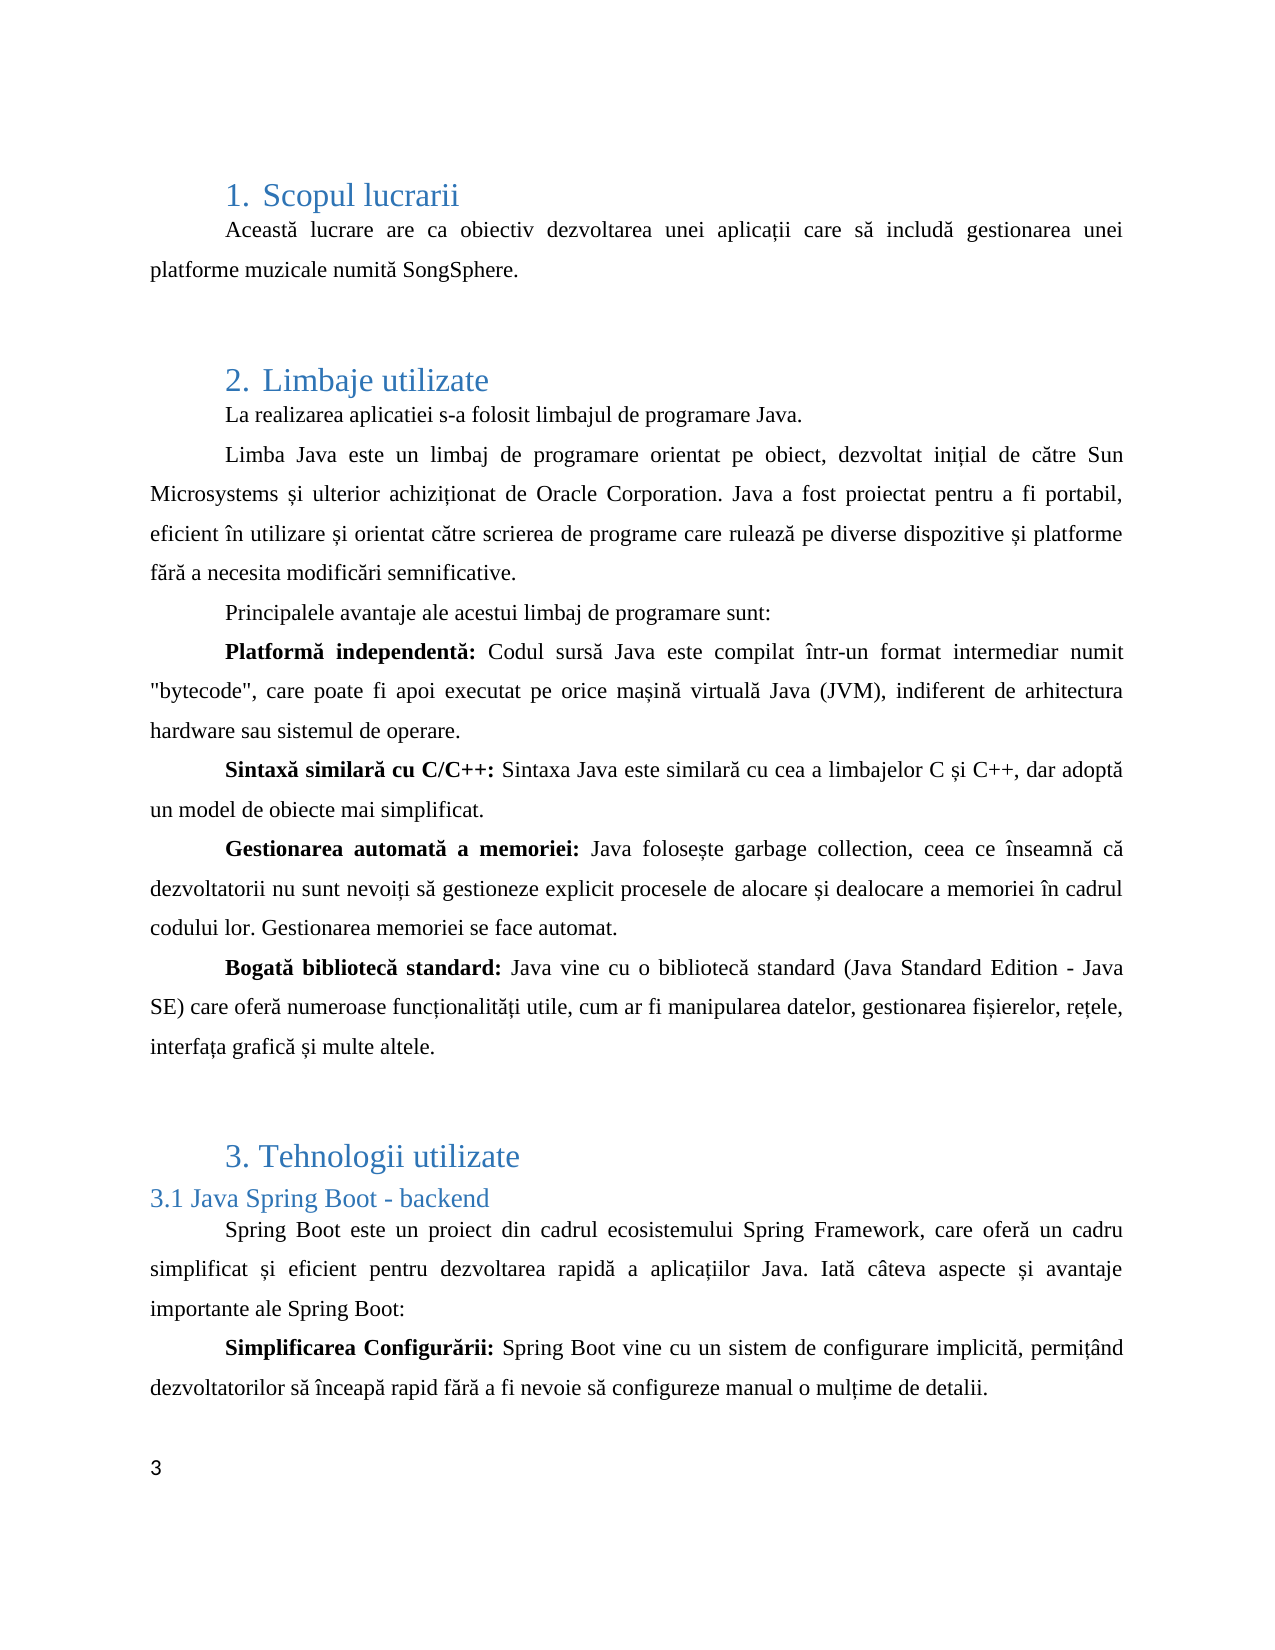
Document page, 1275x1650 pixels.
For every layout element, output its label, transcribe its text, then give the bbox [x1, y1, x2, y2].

list Limba Java este un limbaj de programare orientat pe obiect, dezvoltat inițial de către Sun Microsystems și ulterior achiziționat de Oracle Corporation. Java a fost proiectat pentru a fi portabil, eficient în utilizare și orientat către scrierea de programe care rulează pe diverse dispozitive și platforme fără a necesita modificări semnificative. [150, 441, 1125, 585]
subtitle 3. Tehnologii utilizate [150, 1137, 1125, 1175]
list Această lucrare are ca obiectiv dezvoltarea unei aplicații care să includă gestionarea unei platforme muzicale numită SongSphere. [150, 216, 1125, 282]
subtitle Scopul lucrarii [225, 175, 1125, 213]
list La realizarea aplicatiei s-a folosit limbajul de programare Java. [150, 401, 1125, 427]
list Gestionarea automată a memoriei: Java folosește garbage collection, ceea ce înseamnă că dezvoltatorii nu sunt nevoiți să gestioneze explicit procesele de alocare și dealocare a memoriei în cadrul codului lor. Gestionarea memoriei se face automat. [150, 835, 1125, 941]
list Spring Boot este un proiect din cadrul ecosistemului Spring Framework, care oferă un cadru simplificat și eficient pentru dezvoltarea rapidă a aplicațiilor Java. Iată câteva aspecte și avantaje importante ale Spring Boot: [150, 1216, 1125, 1321]
list Principalele avantaje ale acestui limbaj de programare sunt: [150, 598, 1125, 625]
subtitle Limbaje utilizate [225, 360, 1125, 398]
list Sintaxă similară cu C/C++: Sintaxa Java este similară cu cea a limbajelor C și C++, dar adoptă un model de obiecte mai simplificat. [150, 756, 1125, 822]
subtitle 3.1 Java Spring Boot - backend [150, 1182, 1125, 1213]
list Platformă independentă: Codul sursă Java este compilat într-un format intermediar numit "bytecode", care poate fi apoi executat pe orice mașină virtuală Java (JVM), indiferent de arhitectura hardware sau sistemul de operare. [150, 638, 1125, 743]
list Bogată bibliotecă standard: Java vine cu o bibliotecă standard (Java Standard Edition - Java SE) care oferă numeroase funcționalități utile, cum ar fi manipularea datelor, gestionarea fișierelor, rețele, interfața grafică și multe altele. [150, 954, 1125, 1059]
list Simplificarea Configurării: Spring Boot vine cu un sistem de configurare implicită, permițând dezvoltatorilor să înceapă rapid fără a fi nevoie să configureze manual o mulțime de detalii. [150, 1334, 1125, 1400]
